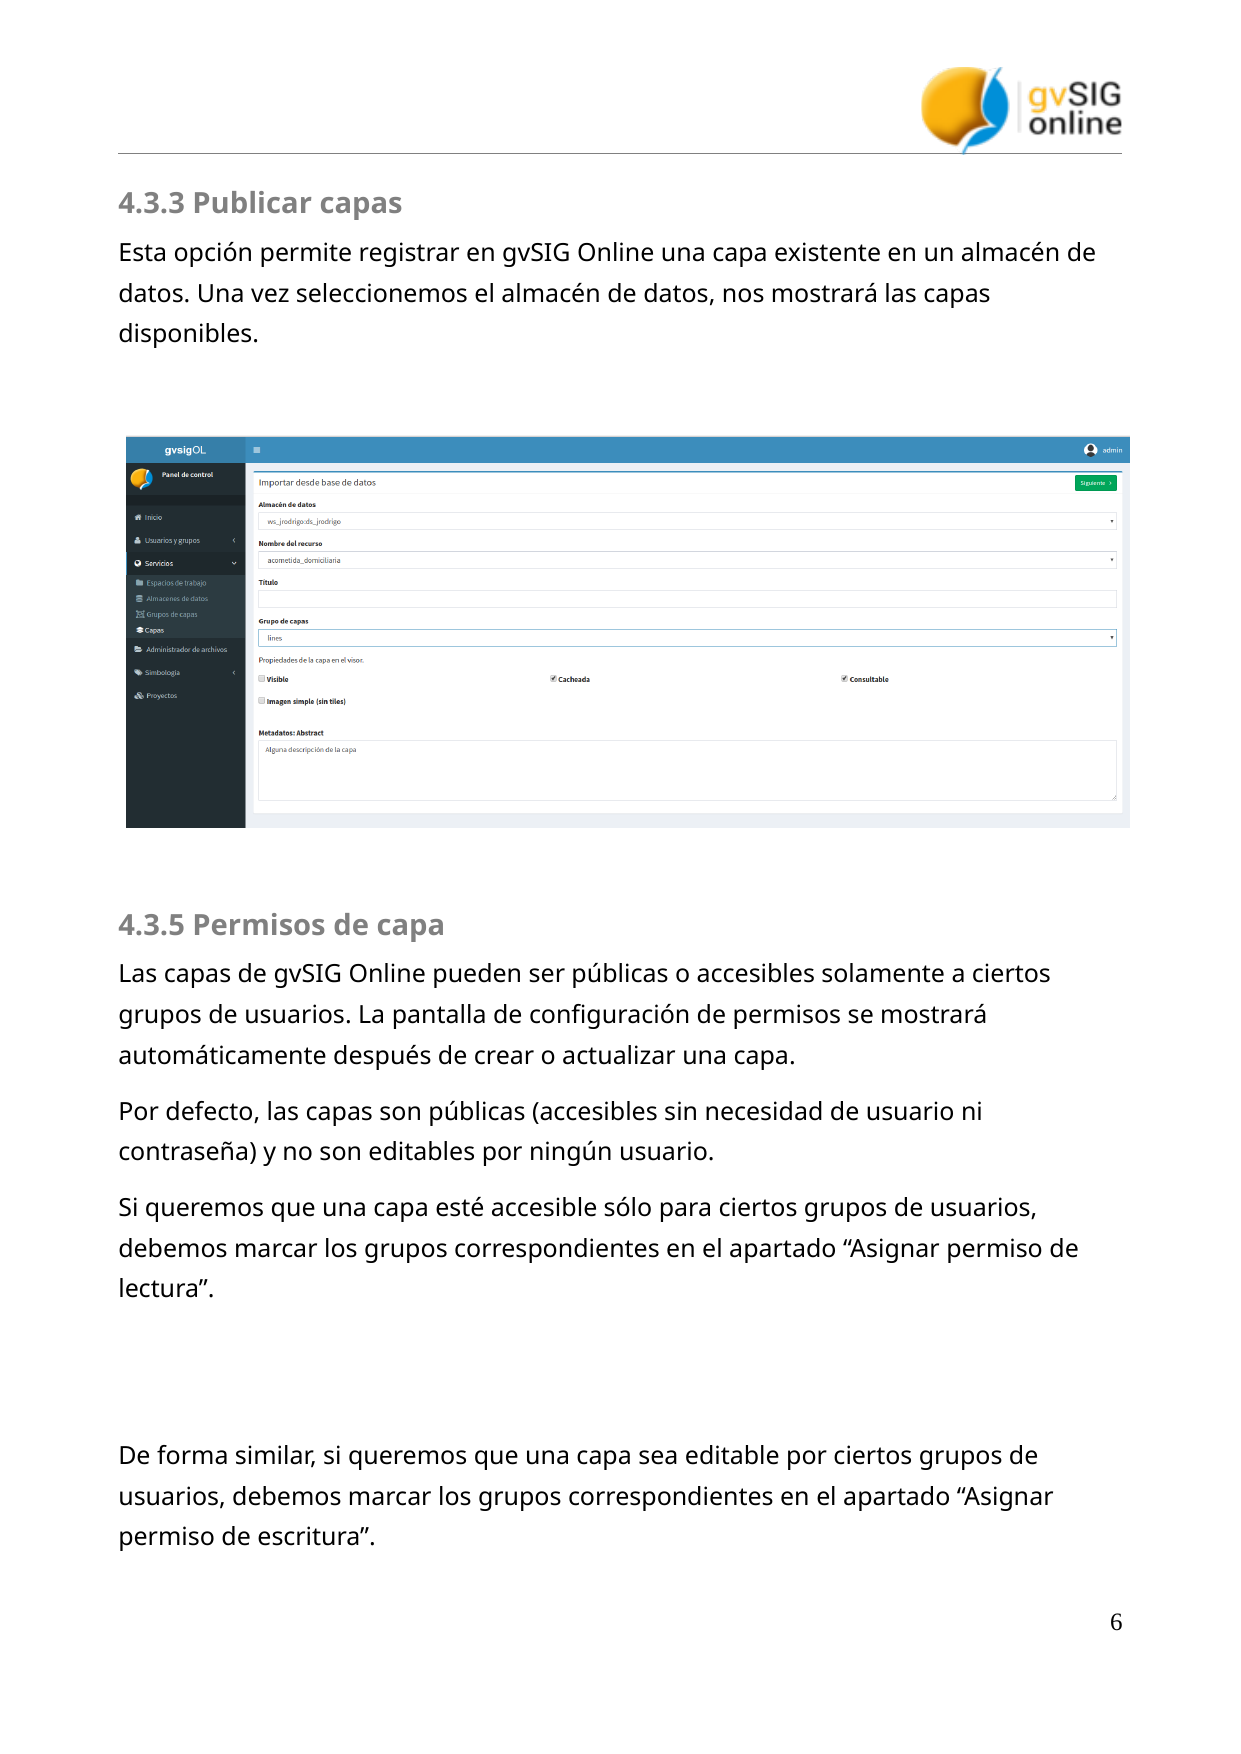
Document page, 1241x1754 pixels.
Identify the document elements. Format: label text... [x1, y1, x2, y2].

subtitle 4.3.5 Permisos de capa [118, 904, 1122, 944]
text De forma similar, si queremos que una capa sea editable por ciertos grupos de usuarios, debemos marcar los grupos correspondientes en el apartado “Asignar permiso de escritura”. [118, 1437, 1122, 1553]
text Esta opción permite registrar en gvSIG Online una capa existente en un almacén de datos. Una vez seleccionemos el almacén de datos, nos mostrará las capas disponibles. [118, 234, 1122, 350]
text Por defecto, las capas son públicas (accesibles sin necesidad de usuario ni contraseña) y no son editables por ningún usuario. [118, 1093, 1122, 1168]
text Si queremos que una capa esté accesible sólo para ciertos grupos de usuarios, debemos marcar los grupos correspondientes en el apartado “Asignar permiso de lectura”. [118, 1189, 1122, 1305]
picture [126, 435, 1130, 828]
subtitle 4.3.3 Publicar capas [118, 182, 1122, 222]
text Las capas de gvSIG Online pueden ser públicas o accesibles solamente a ciertos grupos de usuarios. La pantalla de configuración de permisos se mostrará automáticamente después de crear o actualizar una capa. [118, 956, 1122, 1072]
picture [921, 67, 1122, 155]
